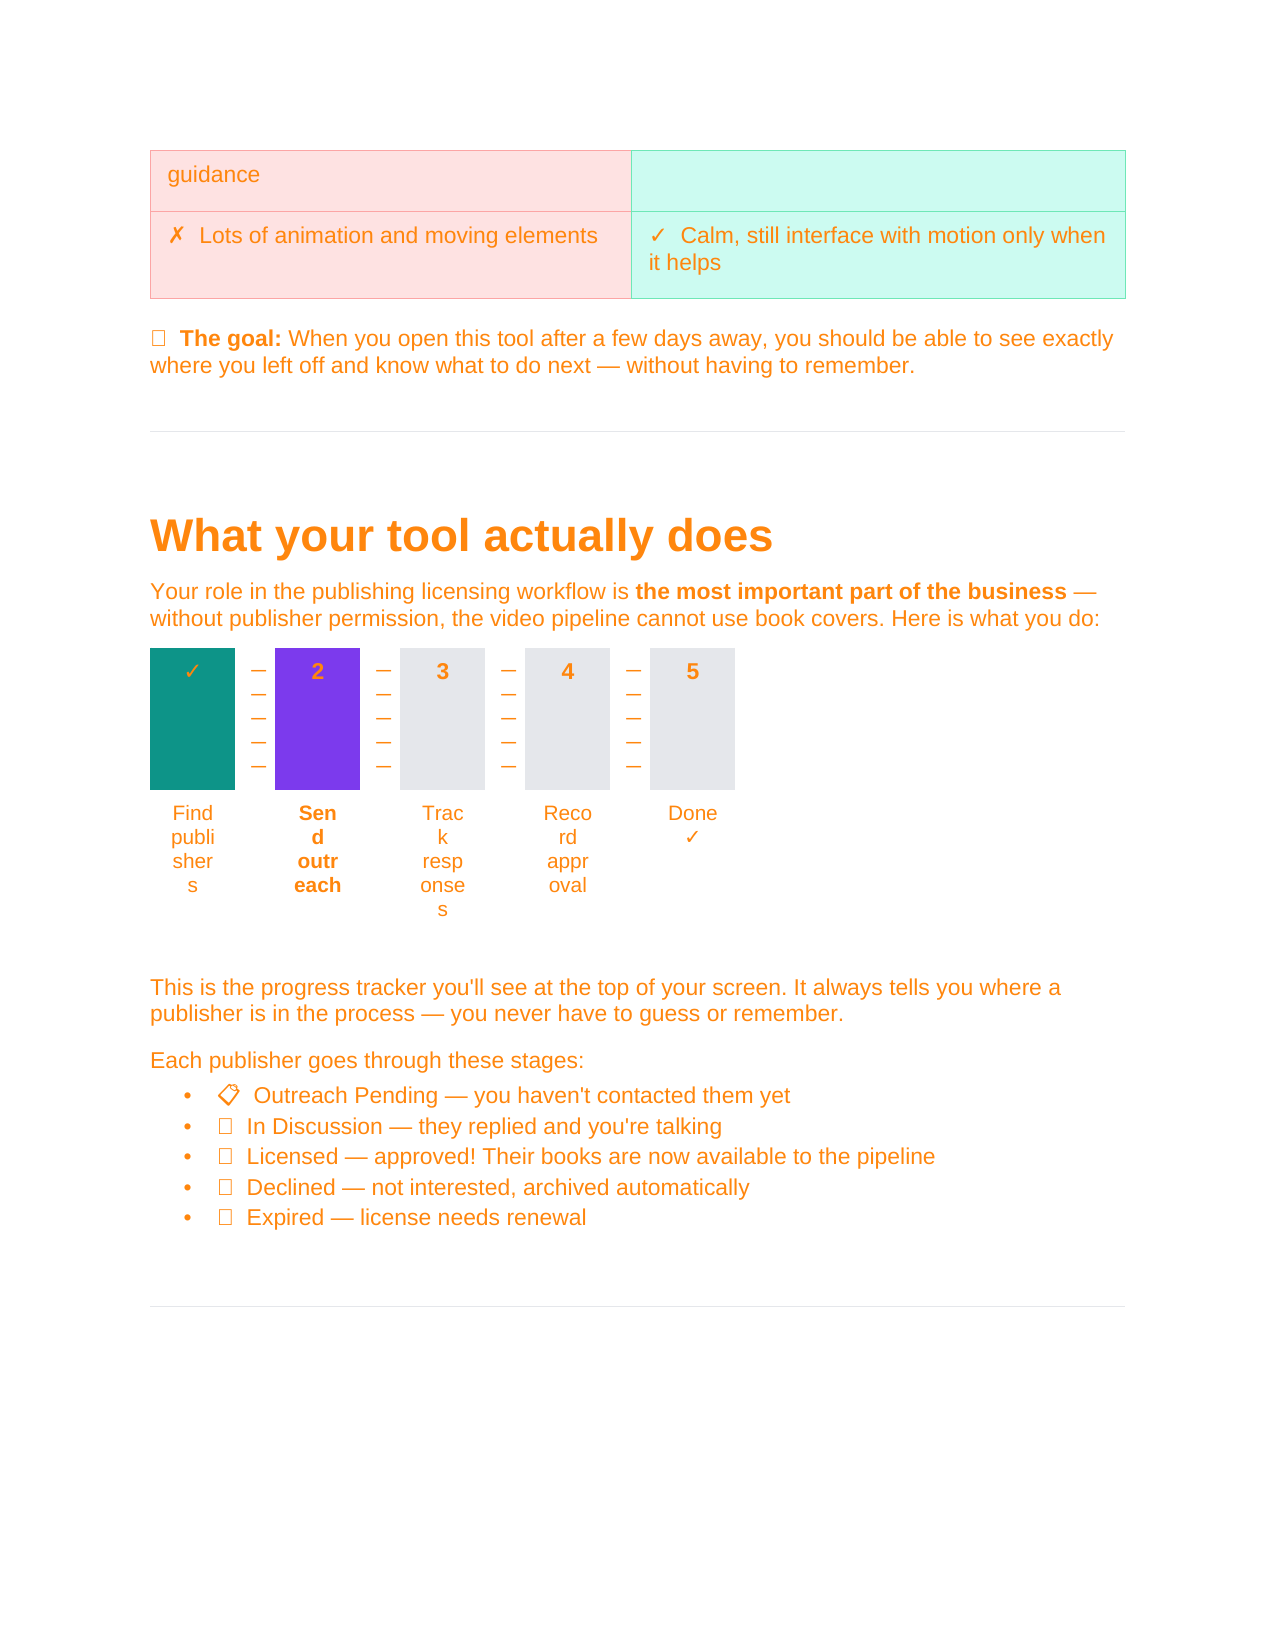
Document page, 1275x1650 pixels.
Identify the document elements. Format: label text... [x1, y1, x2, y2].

table_header ───── [235, 648, 275, 788]
table_cell Find publishers [151, 790, 234, 931]
table_header 2 [277, 650, 358, 788]
list 📋 Outreach Pending — you haven't contacted them yet [183, 1082, 1125, 1108]
table_header 3 [402, 650, 483, 788]
table_cell [234, 788, 276, 931]
text ✨ The goal: When you open this tool after a few days away, you should be able to see exactly where you left off and know what to do next — without having to remember. [150, 325, 1125, 378]
table_cell [632, 151, 1125, 211]
table_header ───── [360, 648, 400, 788]
table_cell ✗ Lots of animation and moving elements [151, 212, 631, 298]
table_cell [609, 788, 651, 931]
list 💬 In Discussion — they replied and you're talking [183, 1113, 1125, 1139]
table_header ───── [485, 648, 525, 788]
subtitle What your tool actually does [150, 509, 1125, 561]
text Each publisher goes through these stages: [150, 1047, 1125, 1074]
list ⏰ Expired — license needs renewal [183, 1204, 1125, 1231]
table_cell guidance [151, 151, 631, 211]
text Your role in the publishing licensing workflow is the most important part of the business — without publisher permission, the video pipeline cannot use book covers. Here is what you do: [150, 578, 1125, 631]
table_cell Send outreach [276, 790, 359, 931]
table_header 4 [527, 650, 608, 788]
table_header ───── [610, 648, 650, 788]
list ✅ Licensed — approved! Their books are now available to the pipeline [183, 1143, 1125, 1169]
table_cell [359, 788, 401, 931]
table_cell Record approval [526, 790, 609, 931]
table_cell [484, 788, 526, 931]
table_header ✓ [152, 650, 233, 788]
list ❌ Declined — not interested, archived automatically [183, 1174, 1125, 1200]
table_header 5 [652, 650, 733, 788]
table_cell ✓ Calm, still interface with motion only when it helps [632, 212, 1125, 298]
text This is the progress tracker you'll see at the top of your screen. It always tells you where a publisher is in the process — you never have to guess or remember. [150, 974, 1125, 1027]
table_cell Track responses [401, 790, 484, 931]
table_cell Done ✓ [651, 790, 734, 931]
